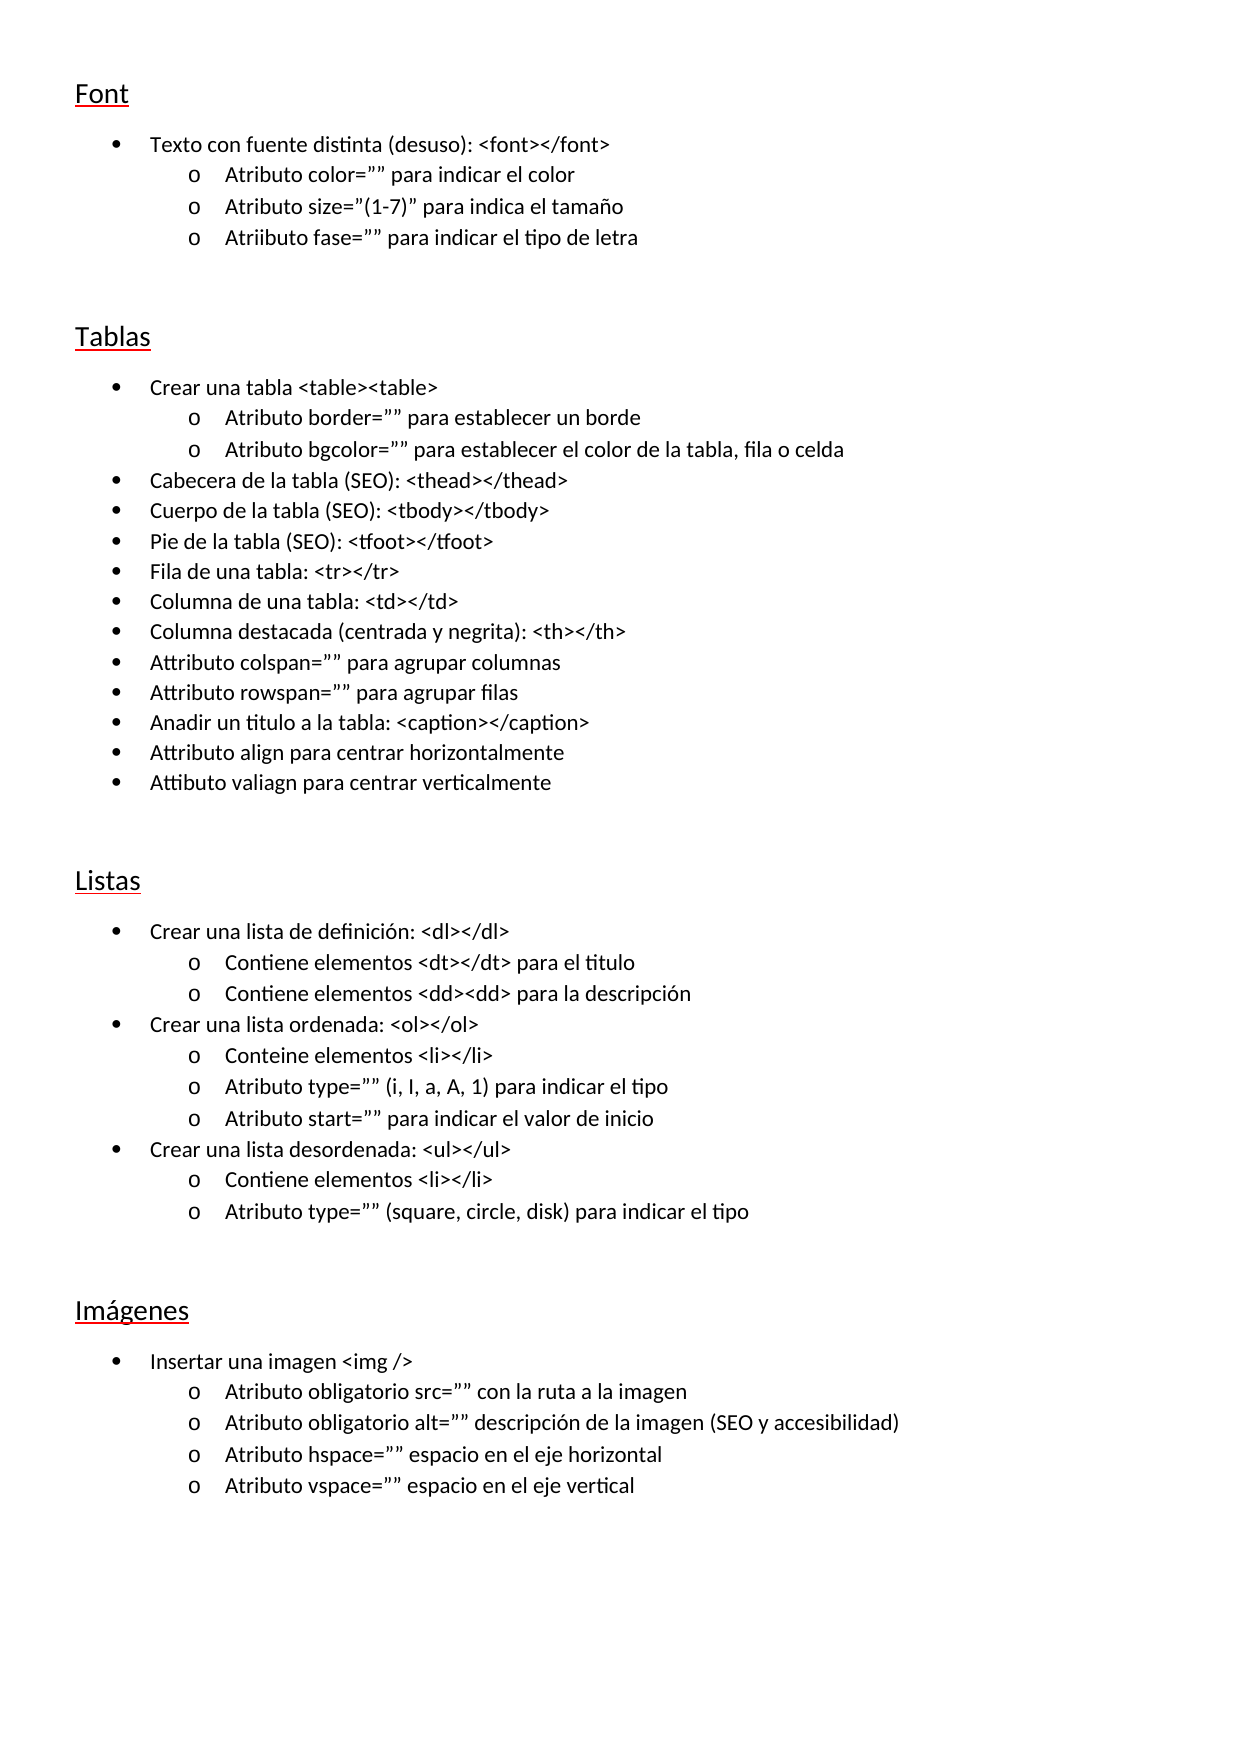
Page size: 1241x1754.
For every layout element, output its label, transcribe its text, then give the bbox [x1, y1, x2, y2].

list Columna destacada (centrada y negrita): <th></th> [112, 617, 1165, 646]
list Crear una tabla <table><table> [112, 373, 1165, 401]
list Attributo rowspan=”” para agrupar filas [112, 678, 1165, 706]
list Atributo bgcolor=”” para establecer el color de la tabla, fila o celda [187, 435, 1165, 464]
list Fila de una tabla: <tr></tr> [112, 557, 1165, 585]
list Atriibuto fase=”” para indicar el tipo de letra [187, 223, 1165, 252]
list Attributo align para centrar horizontalmente [112, 738, 1165, 766]
list Contiene elementos <dd><dd> para la descripción [187, 979, 1165, 1008]
list Attributo colspan=”” para agrupar columnas [112, 648, 1165, 676]
list Crear una lista desordenada: <ul></ul> [112, 1135, 1165, 1163]
list Atributo border=”” para establecer un borde [187, 403, 1165, 433]
list Atributo type=”” (i, I, a, A, 1) para indicar el tipo [187, 1072, 1165, 1101]
text Listas [75, 862, 1165, 898]
list Crear una lista ordenada: <ol></ol> [112, 1011, 1165, 1038]
list Conteine elementos <li></li> [187, 1041, 1165, 1070]
list Atributo obligatorio src=”” con la ruta a la imagen [187, 1377, 1165, 1406]
text Font [75, 75, 1165, 111]
list Cabecera de la tabla (SEO): <thead></thead> [112, 466, 1165, 494]
list Insertar una imagen <img /> [112, 1347, 1165, 1375]
list Crear una lista de definición: <dl></dl> [112, 917, 1165, 945]
list Columna de una tabla: <td></td> [112, 587, 1165, 615]
list Contiene elementos <li></li> [187, 1165, 1165, 1194]
list Cuerpo de la tabla (SEO): <tbody></tbody> [112, 497, 1165, 525]
list Atributo color=”” para indicar el color [187, 160, 1165, 189]
list Anadir un titulo a la tabla: <caption></caption> [112, 708, 1165, 736]
list Atributo obligatorio alt=”” descripción de la imagen (SEO y accesibilidad) [187, 1408, 1165, 1438]
list Atributo hspace=”” espacio en el eje horizontal [187, 1440, 1165, 1469]
list Contiene elementos <dt></dt> para el titulo [187, 948, 1165, 977]
list Atributo vspace=”” espacio en el eje vertical [187, 1471, 1165, 1501]
list Atributo type=”” (square, circle, disk) para indicar el tipo [187, 1197, 1165, 1226]
list Pie de la tabla (SEO): <tfoot></tfoot> [112, 527, 1165, 555]
list Atributo size=”(1-7)” para indica el tamaño [187, 192, 1165, 221]
list Atributo start=”” para indicar el valor de inicio [187, 1104, 1165, 1133]
text Imágenes [75, 1292, 1165, 1327]
list Texto con fuente distinta (desuso): <font></font> [112, 130, 1165, 158]
text Tablas [75, 318, 1165, 354]
list Attibuto valiagn para centrar verticalmente [112, 768, 1165, 797]
